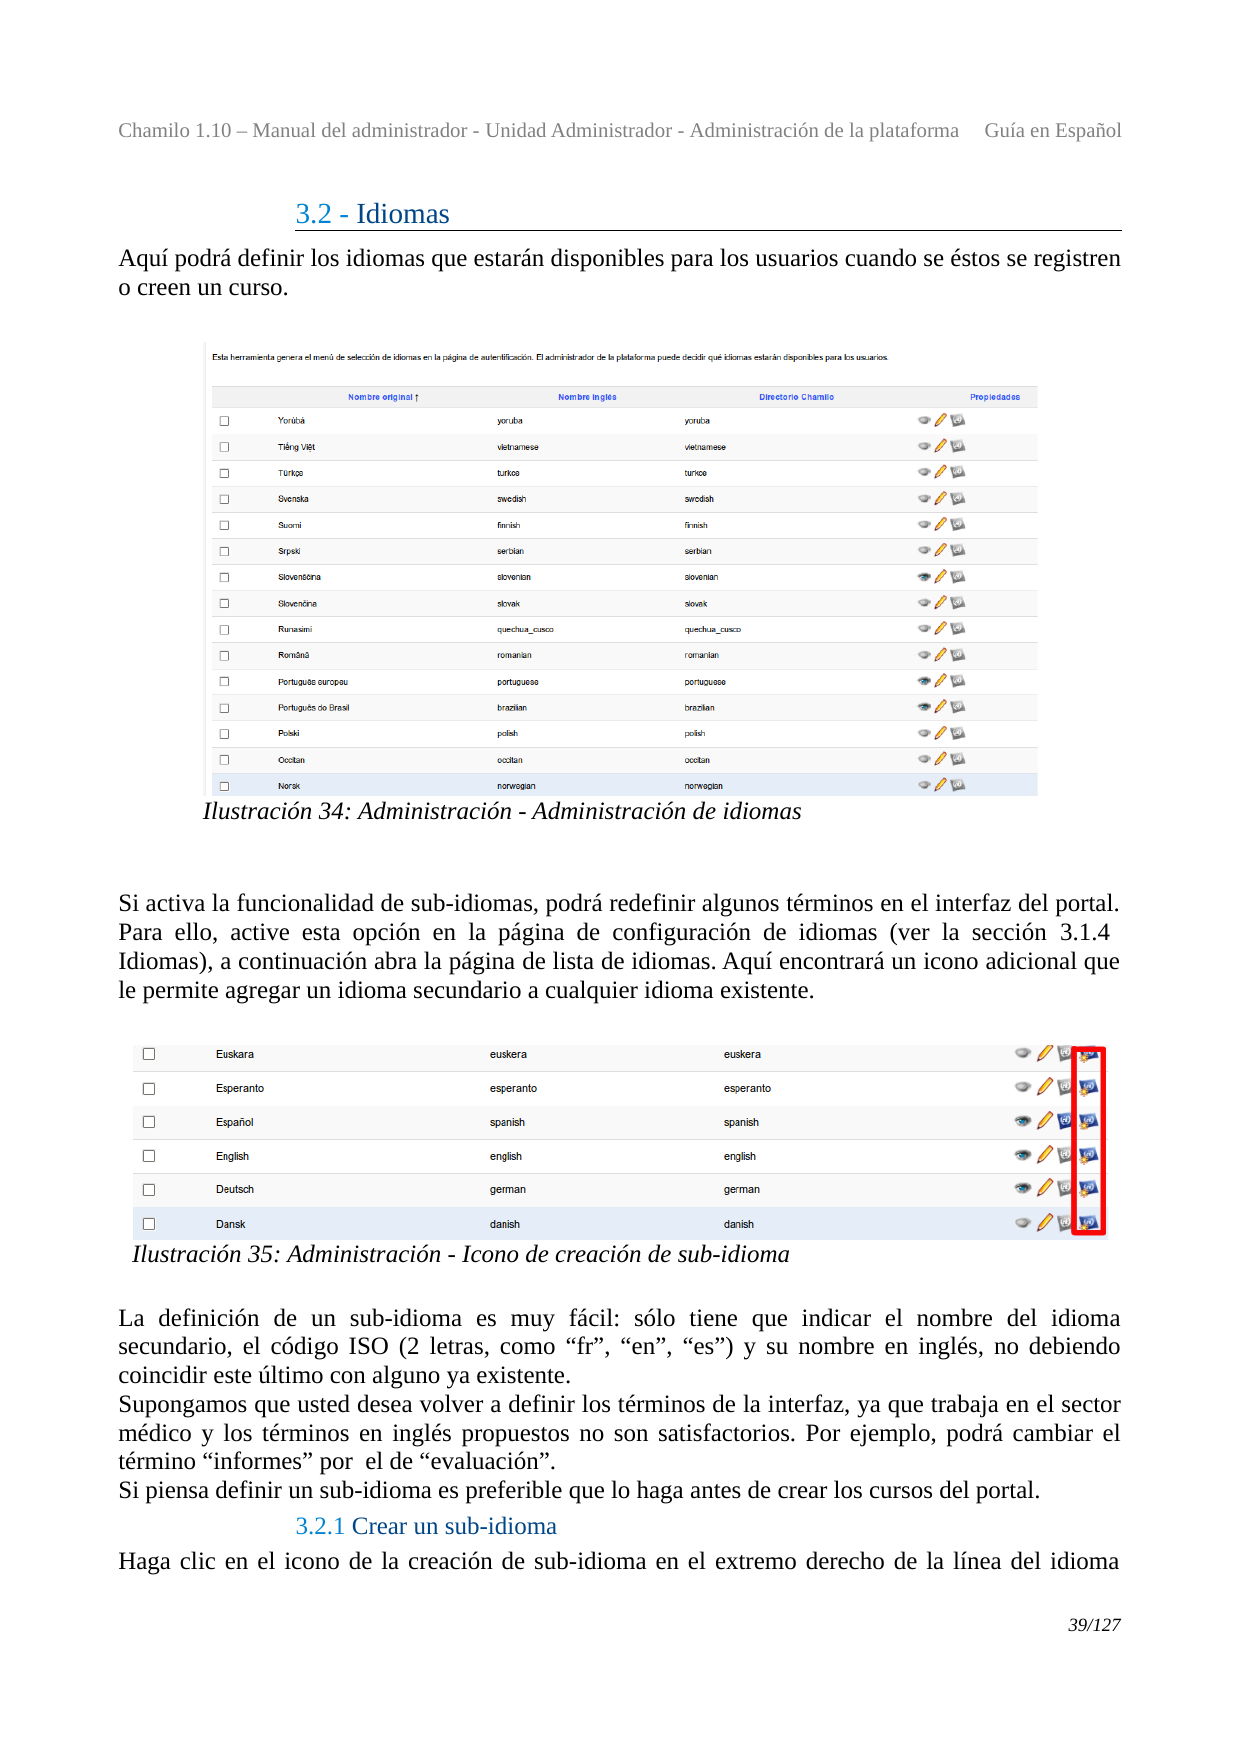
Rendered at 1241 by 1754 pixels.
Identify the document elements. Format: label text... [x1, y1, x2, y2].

text Ilustración 34: Administración - Administración de idiomas [203, 796, 1037, 824]
text Supongamos que usted desea volver a definir los términos de la interfaz, ya que trabaja en el sector médico y los términos en inglés propuestos no son satisfactorios. Por ejemplo, podrá cambiar el término “informes” por el de “evaluación”. [118, 1389, 1122, 1475]
picture [132, 1045, 1109, 1240]
text Aquí podrá definir los idiomas que estarán disponibles para los usuarios cuando se éstos se registren o creen un curso. [118, 243, 1122, 301]
subtitle Crear un sub-idioma [295, 1511, 1122, 1540]
subtitle Idiomas [295, 197, 1122, 230]
picture [202, 342, 1038, 796]
text Si piensa definir un sub-idioma es preferible que lo haga antes de crear los cursos del portal. [118, 1475, 1122, 1504]
text Si activa la funcionalidad de sub-idiomas, podrá redefinir algunos términos en el interfaz del portal. Para ello, active esta opción en la página de configuración de idiomas (ver la sección 3.1.4Idiomas), a continuación abra la página de lista de idiomas. Aquí encontrará un icono adicional que le permite agregar un idioma secundario a cualquier idioma existente. [118, 888, 1122, 1003]
text La definición de un sub-idioma es muy fácil: sólo tiene que indicar el nombre del idioma secundario, el código ISO (2 letras, como “fr”, “en”, “es”) y su nombre en inglés, no debiendo coincidir este último con alguno ya existente. [118, 1303, 1122, 1389]
text Haga clic en el icono de la creación de sub-idioma en el extremo derecho de la línea del idioma [118, 1546, 1122, 1575]
text Ilustración 35: Administración - Icono de creación de sub-idioma [132, 1240, 1108, 1268]
